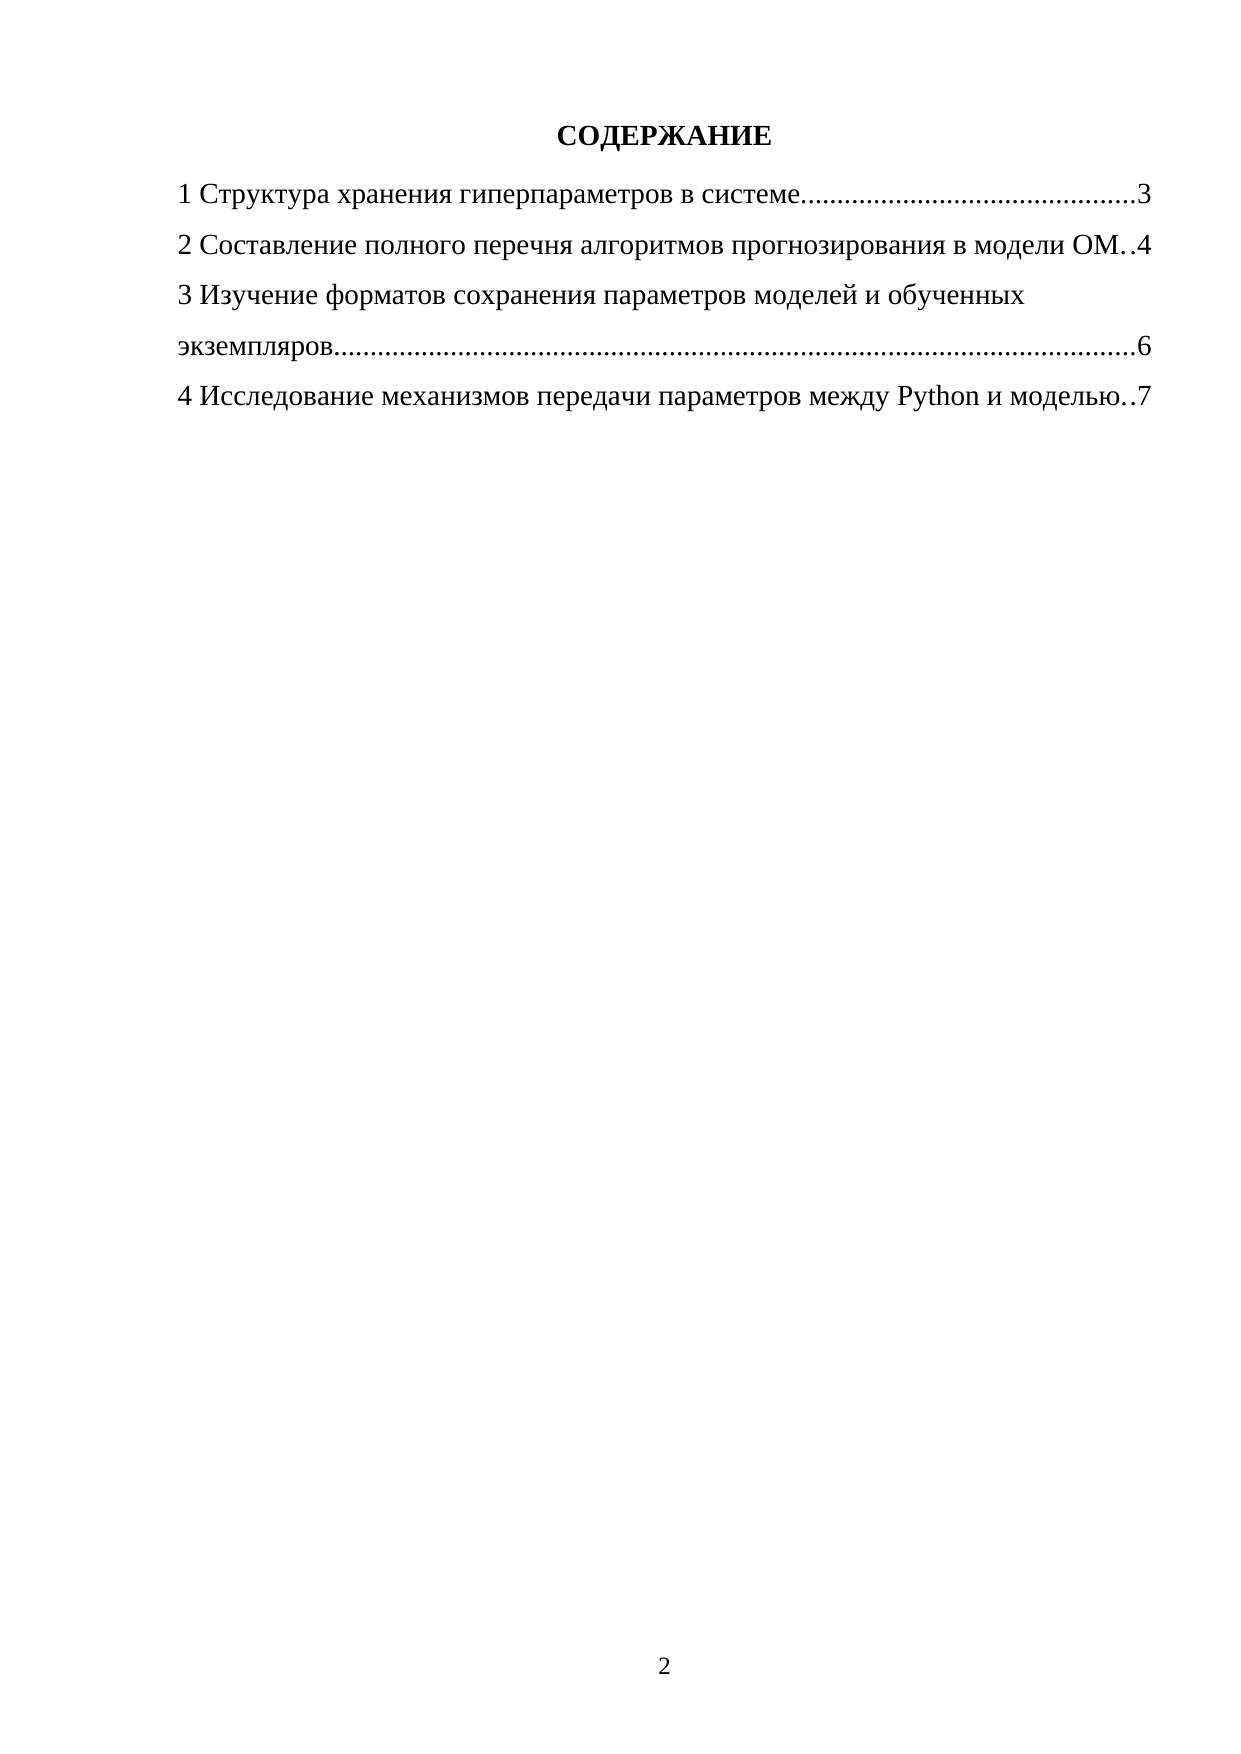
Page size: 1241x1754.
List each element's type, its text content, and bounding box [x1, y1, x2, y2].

text 3 Изучение форматов сохранения параметров моделей и обученных экземпляров 6 [177, 277, 1152, 361]
text 1 Структура хранения гиперпараметров в системе 3 [177, 177, 1152, 210]
text СОДЕРЖАНИЕ [177, 118, 1152, 152]
text 2 Составление полного перечня алгоритмов прогнозирования в модели OM 4 [177, 227, 1152, 261]
text 4 Исследование механизмов передачи параметров между Python и моделью 7 [177, 378, 1152, 411]
